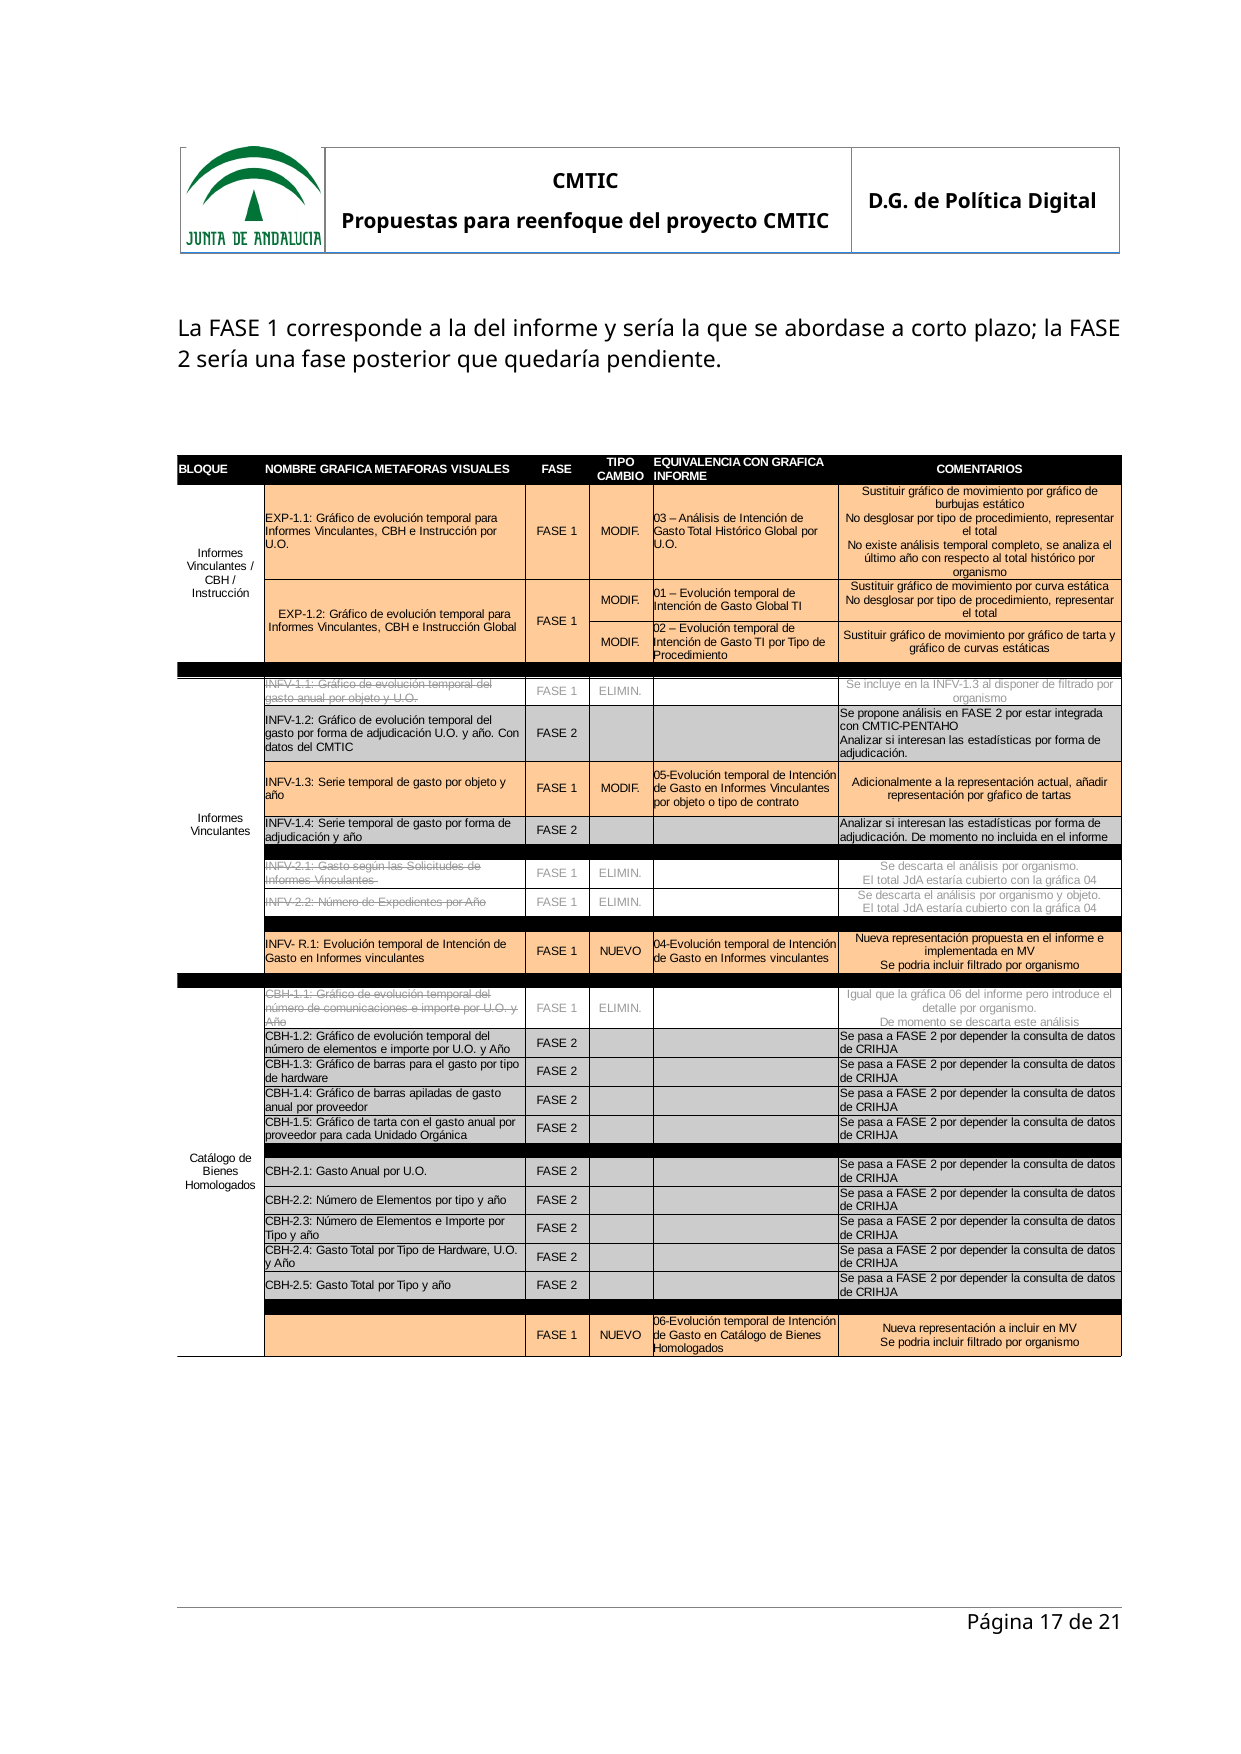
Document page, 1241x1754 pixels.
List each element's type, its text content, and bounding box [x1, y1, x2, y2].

text La FASE 1 corresponde a la del informe y sería la que se abordase a corto plazo; la FASE 2 sería una fase posterior que quedaría pendiente. [177, 311, 1122, 374]
picture [186, 146, 321, 245]
